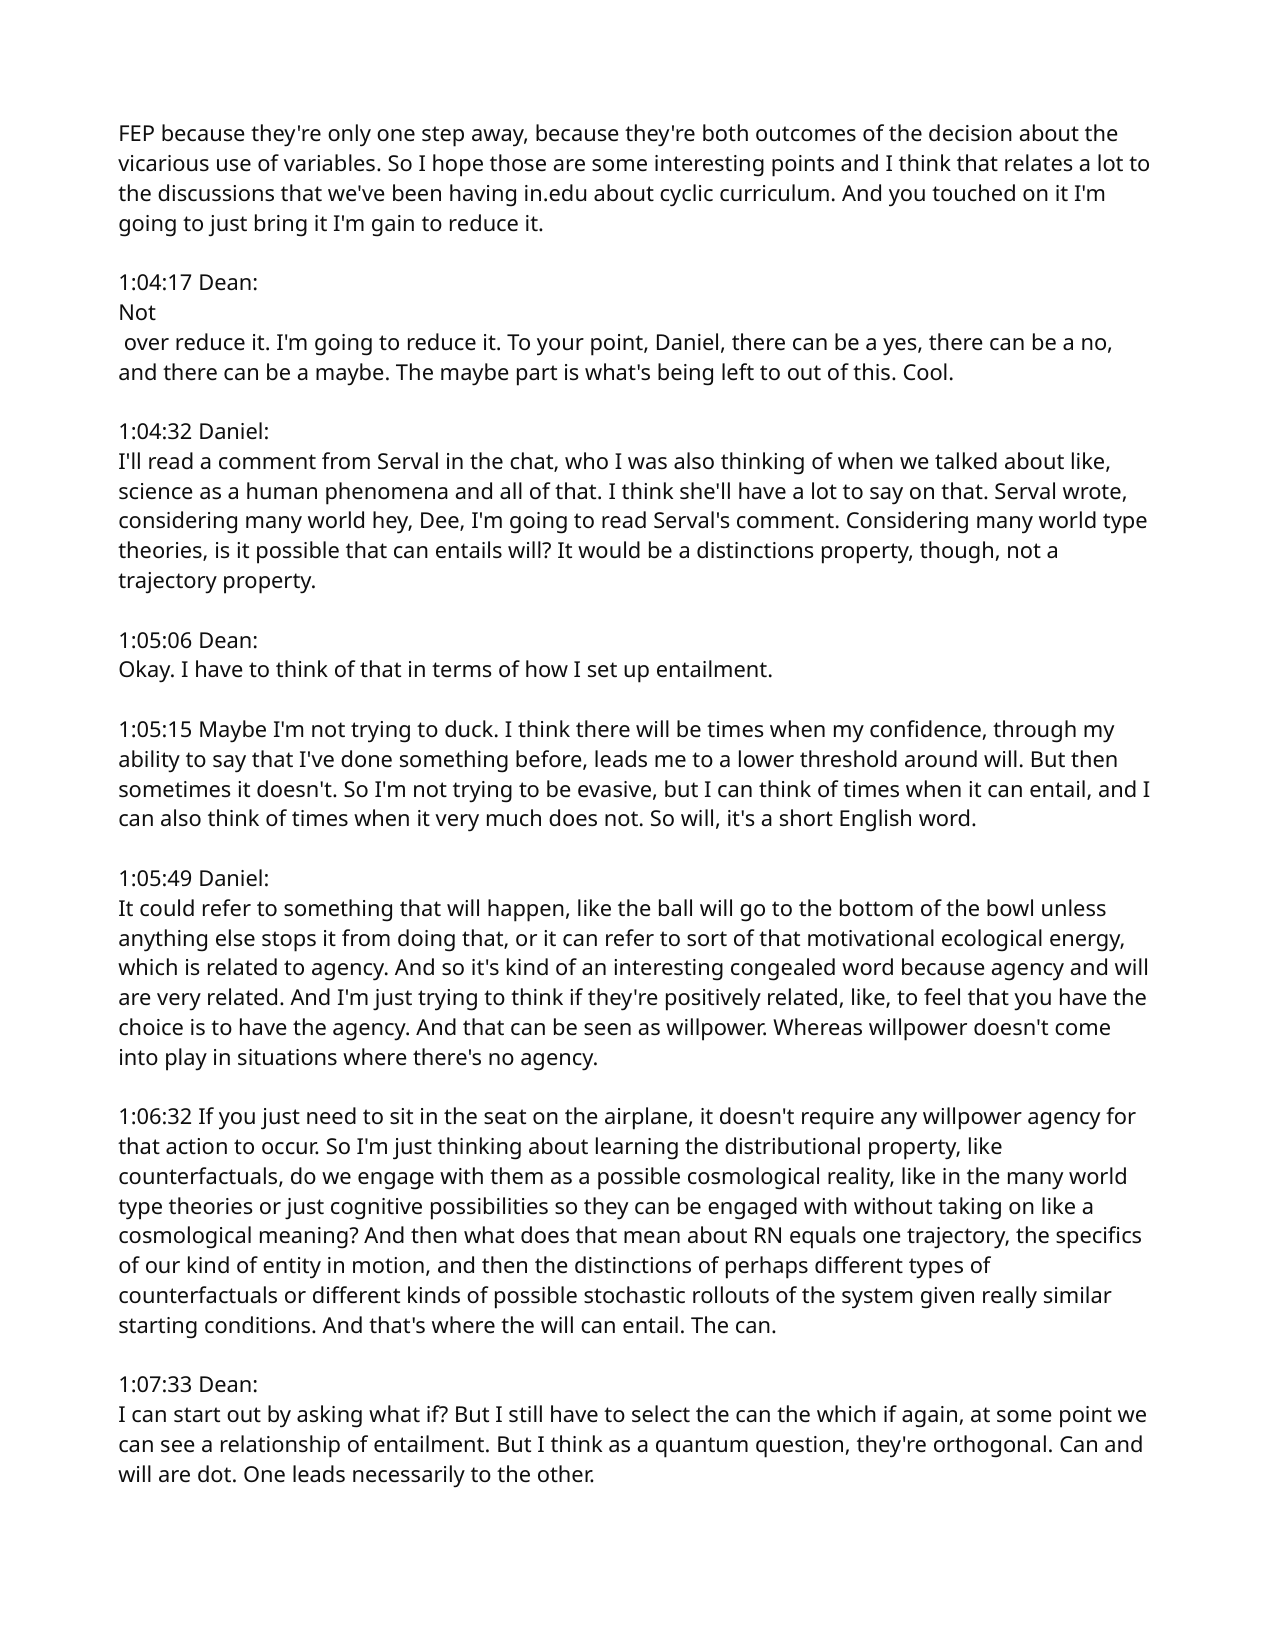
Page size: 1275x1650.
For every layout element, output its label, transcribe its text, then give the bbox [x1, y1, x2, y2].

text FEP because they're only one step away, because they're both outcomes of the decision about the vicarious use of variables. So I hope those are some interesting points and I think that relates a lot to the discussions that we've been having in.edu about cyclic curriculum. And you touched on it I'm going to just bring it I'm gain to reduce it. 1:04:17 Dean: Not [118, 118, 1157, 327]
text over reduce it. I'm going to reduce it. To your point, Daniel, there can be a yes, there can be a no, and there can be a maybe. The maybe part is what's being left to out of this. Cool. 1:04:32 Daniel: I'll read a comment from Serval in the chat, who I was also thinking of when we talked about like, science as a human phenomena and all of that. I think she'll have a lot to say on that. Serval wrote, considering many world hey, Dee, I'm going to read Serval's comment. Considering many world type theories, is it possible that can entails will? It would be a distinctions property, though, not a trajectory property. 1:05:06 Dean: Okay. I have to think of that in terms of how I set up entailment. 1:05:15 Maybe I'm not trying to duck. I think there will be times when my confidence, through my ability to say that I've done something before, leads me to a lower threshold around will. But then sometimes it doesn't. So I'm not trying to be evasive, but I can think of times when it can entail, and I can also think of times when it very much does not. So will, it's a short English word. 1:05:49 Daniel: It could refer to something that will happen, like the ball will go to the bottom of the bowl unless anything else stops it from doing that, or it can refer to sort of that motivational ecological energy, which is related to agency. And so it's kind of an interesting congealed word because agency and will are very related. And I'm just trying to think if they're positively related, like, to feel that you have the choice is to have the agency. And that can be seen as willpower. Whereas willpower doesn't come into play in situations where there's no agency. 1:06:32 If you just need to sit in the seat on the airplane, it doesn't require any willpower agency for that action to occur. So I'm just thinking about learning the distributional property, like counterfactuals, do we engage with them as a possible cosmological reality, like in the many world type theories or just cognitive possibilities so they can be engaged with without taking on like a cosmological meaning? And then what does that mean about RN equals one trajectory, the specifics of our kind of entity in motion, and then the distinctions of perhaps different types of counterfactuals or different kinds of possible stochastic rollouts of the system given really similar starting conditions. And that's where the will can entail. The can. 1:07:33 Dean: I can start out by asking what if? But I still have to select the can the which if again, at some point we can see a relationship of entailment. But I think as a quantum question, they're orthogonal. Can and will are dot. One leads necessarily to the other. [118, 327, 1157, 1518]
